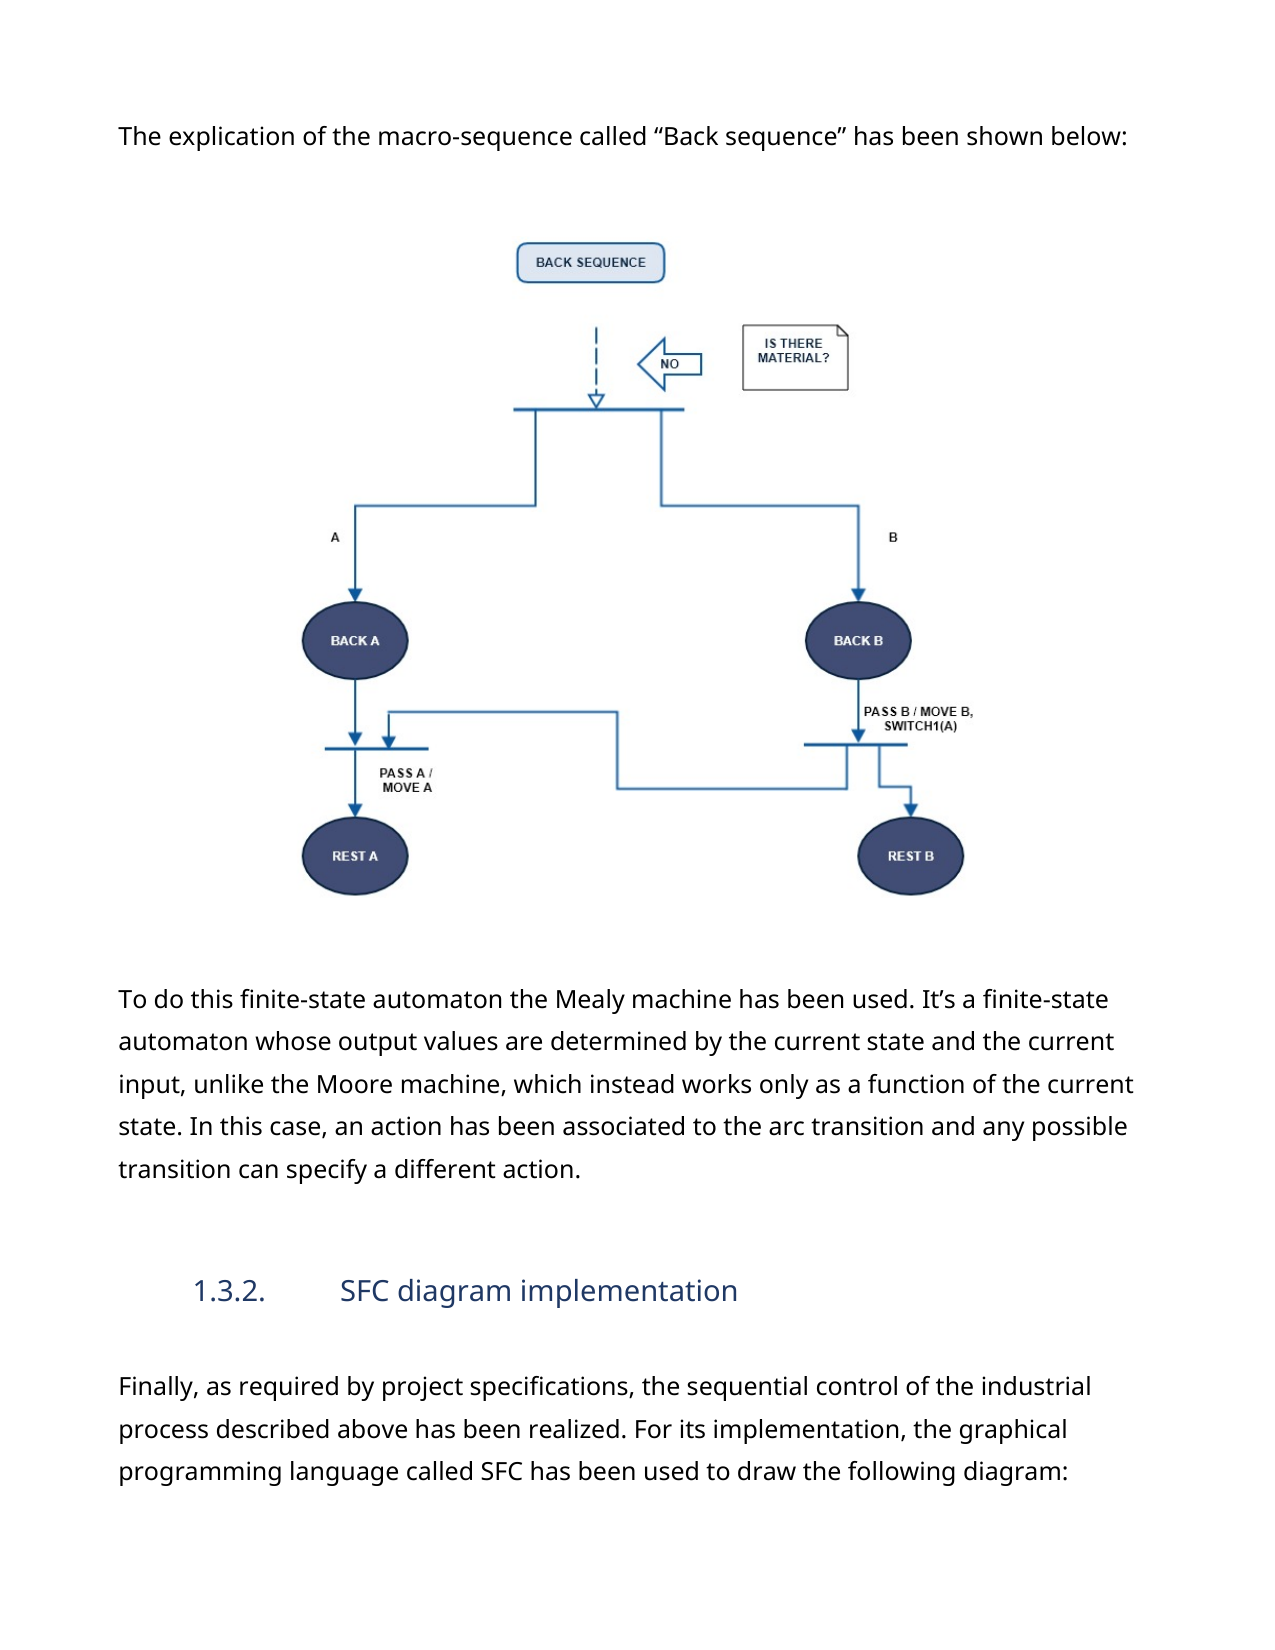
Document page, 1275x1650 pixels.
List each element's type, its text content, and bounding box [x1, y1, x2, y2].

text Finally, as required by project specifications, the sequential control of the industrial process described above has been realized. For its implementation, the graphical programming language called SFC has been used to draw the following diagram: [118, 1369, 1157, 1488]
picture [296, 236, 979, 898]
subtitle SFC diagram implementation [192, 1270, 1157, 1309]
text The explication of the macro-sequence called “Back sequence” has been shown below: [118, 118, 1157, 152]
text To do this finite-state automaton the Mealy machine has been used. It’s a finite-state automaton whose output values are determined by the current state and the current input, unlike the Moore machine, which instead works only as a function of the current state. In this case, an action has been associated to the arc transition and any possible transition can specify a different action. [118, 982, 1157, 1186]
